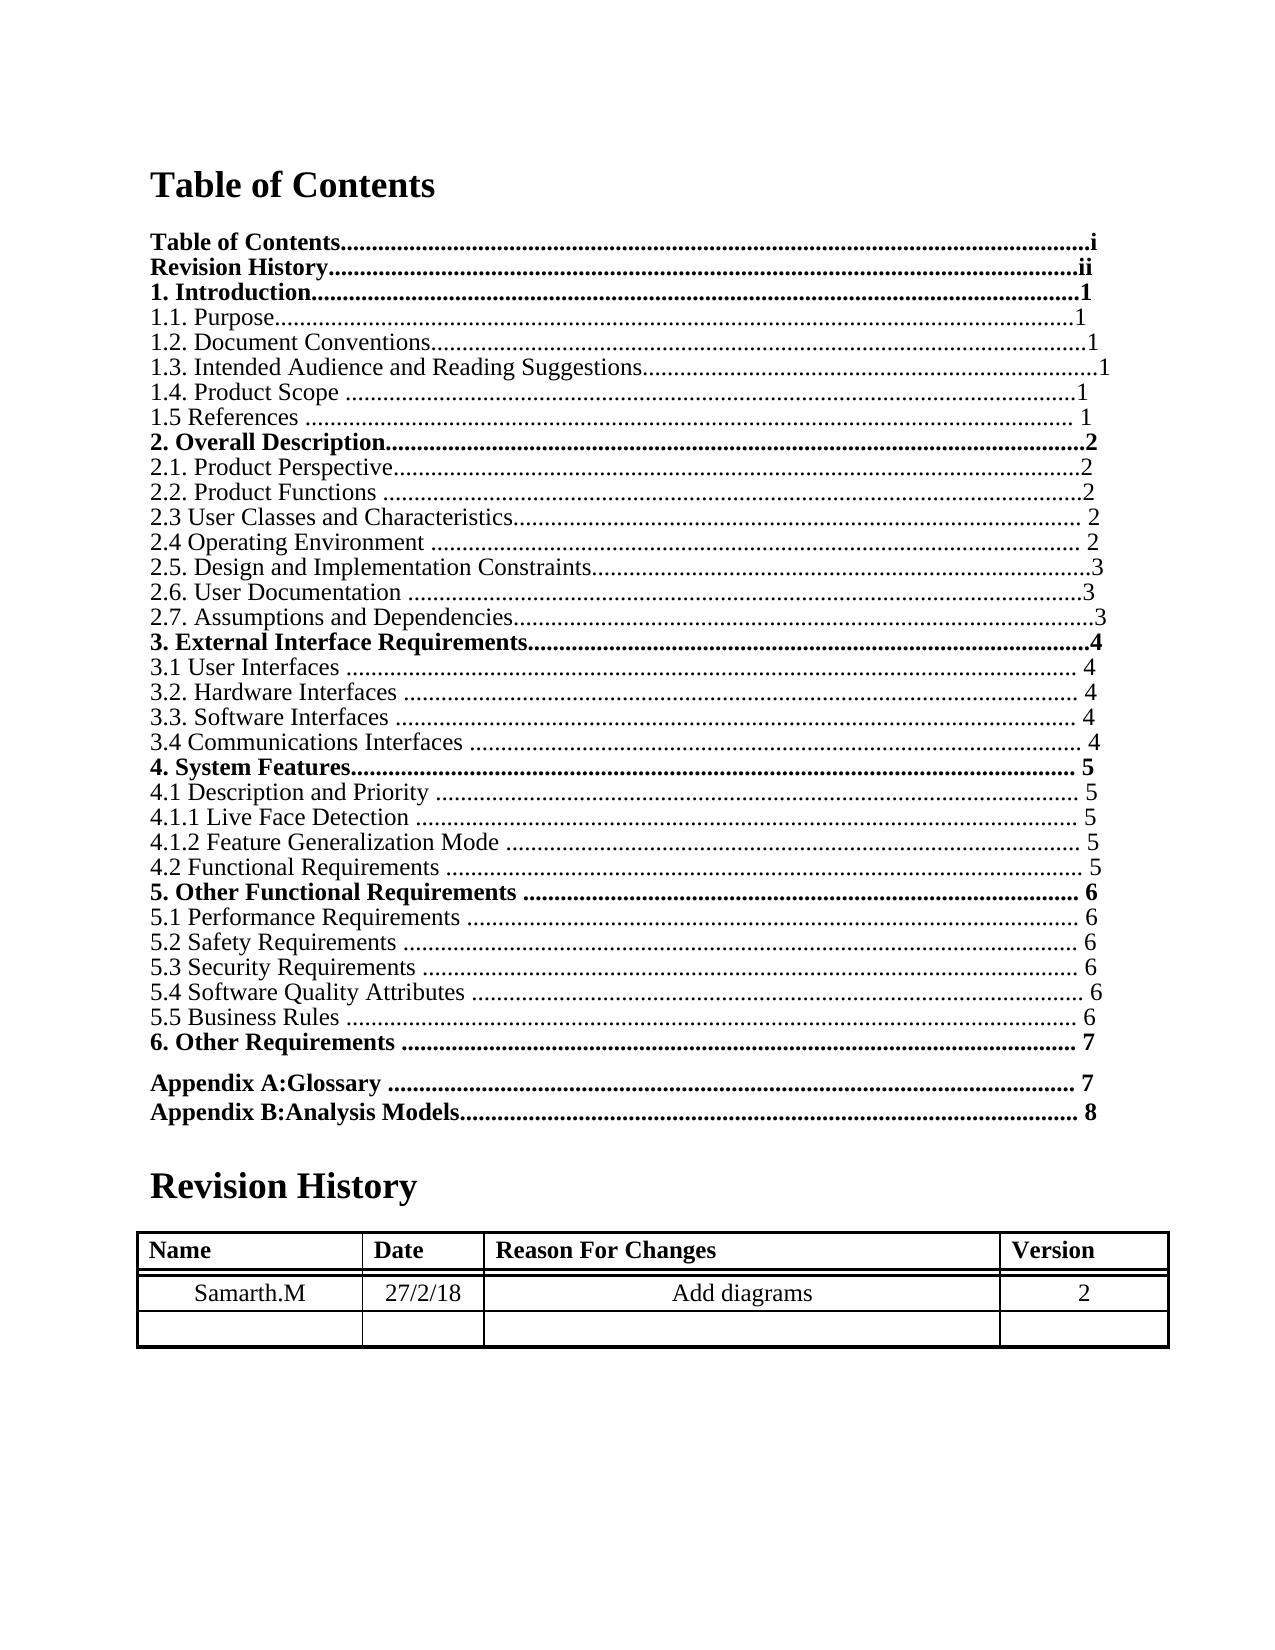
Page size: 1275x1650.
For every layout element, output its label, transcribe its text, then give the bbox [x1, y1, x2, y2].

text 5.3 Security Requirements ......................................................................................................... 6 [150, 956, 1125, 981]
table_header Reason For Changes [485, 1234, 999, 1268]
text 1.2. Document Conventions.........................................................................................................1 [150, 331, 1125, 356]
text 1. Introduction...........................................................................................................................1 [150, 281, 1125, 306]
text 6. Other Requirements ............................................................................................................ 7 [150, 1031, 1125, 1056]
text 2.3 User Classes and Characteristics........................................................................................... 2 [150, 506, 1125, 531]
table_header Name [139, 1234, 362, 1268]
text 1.5 References ........................................................................................................................... 1 [150, 406, 1125, 431]
table_cell [139, 1312, 362, 1345]
text 3.3. Software Interfaces ............................................................................................................. 4 [150, 706, 1125, 731]
text 2. Overall Description................................................................................................................2 [150, 431, 1125, 456]
text 3. External Interface Requirements..........................................................................................4 [150, 631, 1125, 656]
text 4. System Features.................................................................................................................... 5 [150, 756, 1125, 781]
table_cell Samarth.M [139, 1277, 362, 1310]
table_header Date [363, 1234, 483, 1268]
text 5.5 Business Rules ..................................................................................................................... 6 [150, 1006, 1125, 1031]
text 3.2. Hardware Interfaces ............................................................................................................ 4 [150, 681, 1125, 706]
text 2.2. Product Functions ................................................................................................................2 [150, 481, 1125, 506]
text Appendix A:Glossary .............................................................................................................. 7 Appendix B:Analysis Models................................................................................................... 8 [150, 1068, 1125, 1126]
text 5.1 Performance Requirements .................................................................................................. 6 [150, 906, 1125, 931]
text 2.1. Product Perspective..............................................................................................................2 [150, 456, 1125, 481]
text Table of Contents [150, 162, 1125, 206]
text 3.1 User Interfaces ..................................................................................................................... 4 [150, 656, 1125, 681]
text Revision History [150, 1163, 1125, 1206]
text 5.4 Software Quality Attributes .................................................................................................. 6 [150, 981, 1125, 1006]
table_cell [1001, 1312, 1167, 1345]
text 1.3. Intended Audience and Reading Suggestions.........................................................................1 [150, 356, 1125, 381]
text 2.4 Operating Environment ........................................................................................................ 2 [150, 531, 1125, 556]
text Table of Contents........................................................................................................................i [150, 231, 1125, 256]
text 5. Other Functional Requirements ......................................................................................... 6 [150, 881, 1125, 906]
text 4.1 Description and Priority ....................................................................................................... 5 [150, 781, 1125, 806]
table_cell 27/2/18 [363, 1277, 483, 1310]
text 3.4 Communications Interfaces .................................................................................................. 4 [150, 731, 1125, 756]
table_cell 2 [1001, 1277, 1167, 1310]
text Revision History........................................................................................................................ii [150, 256, 1125, 281]
table_cell Add diagrams [485, 1277, 999, 1310]
text 5.2 Safety Requirements ............................................................................................................ 6 [150, 931, 1125, 956]
text 2.6. User Documentation ............................................................................................................3 [150, 581, 1125, 606]
text 4.1.2 Feature Generalization Mode ............................................................................................ 5 [150, 831, 1125, 856]
text 1.1. Purpose................................................................................................................................1 [150, 306, 1125, 331]
text 2.7. Assumptions and Dependencies.............................................................................................3 [150, 606, 1125, 631]
text 4.2 Functional Requirements ...................................................................................................... 5 [150, 856, 1125, 881]
text 2.5. Design and Implementation Constraints................................................................................3 [150, 556, 1125, 581]
text 1.4. Product Scope .....................................................................................................................1 [150, 381, 1125, 406]
table_cell [363, 1312, 483, 1345]
text 4.1.1 Live Face Detection .......................................................................................................... 5 [150, 806, 1125, 831]
table_cell [485, 1312, 999, 1345]
table_header Version [1001, 1234, 1167, 1268]
